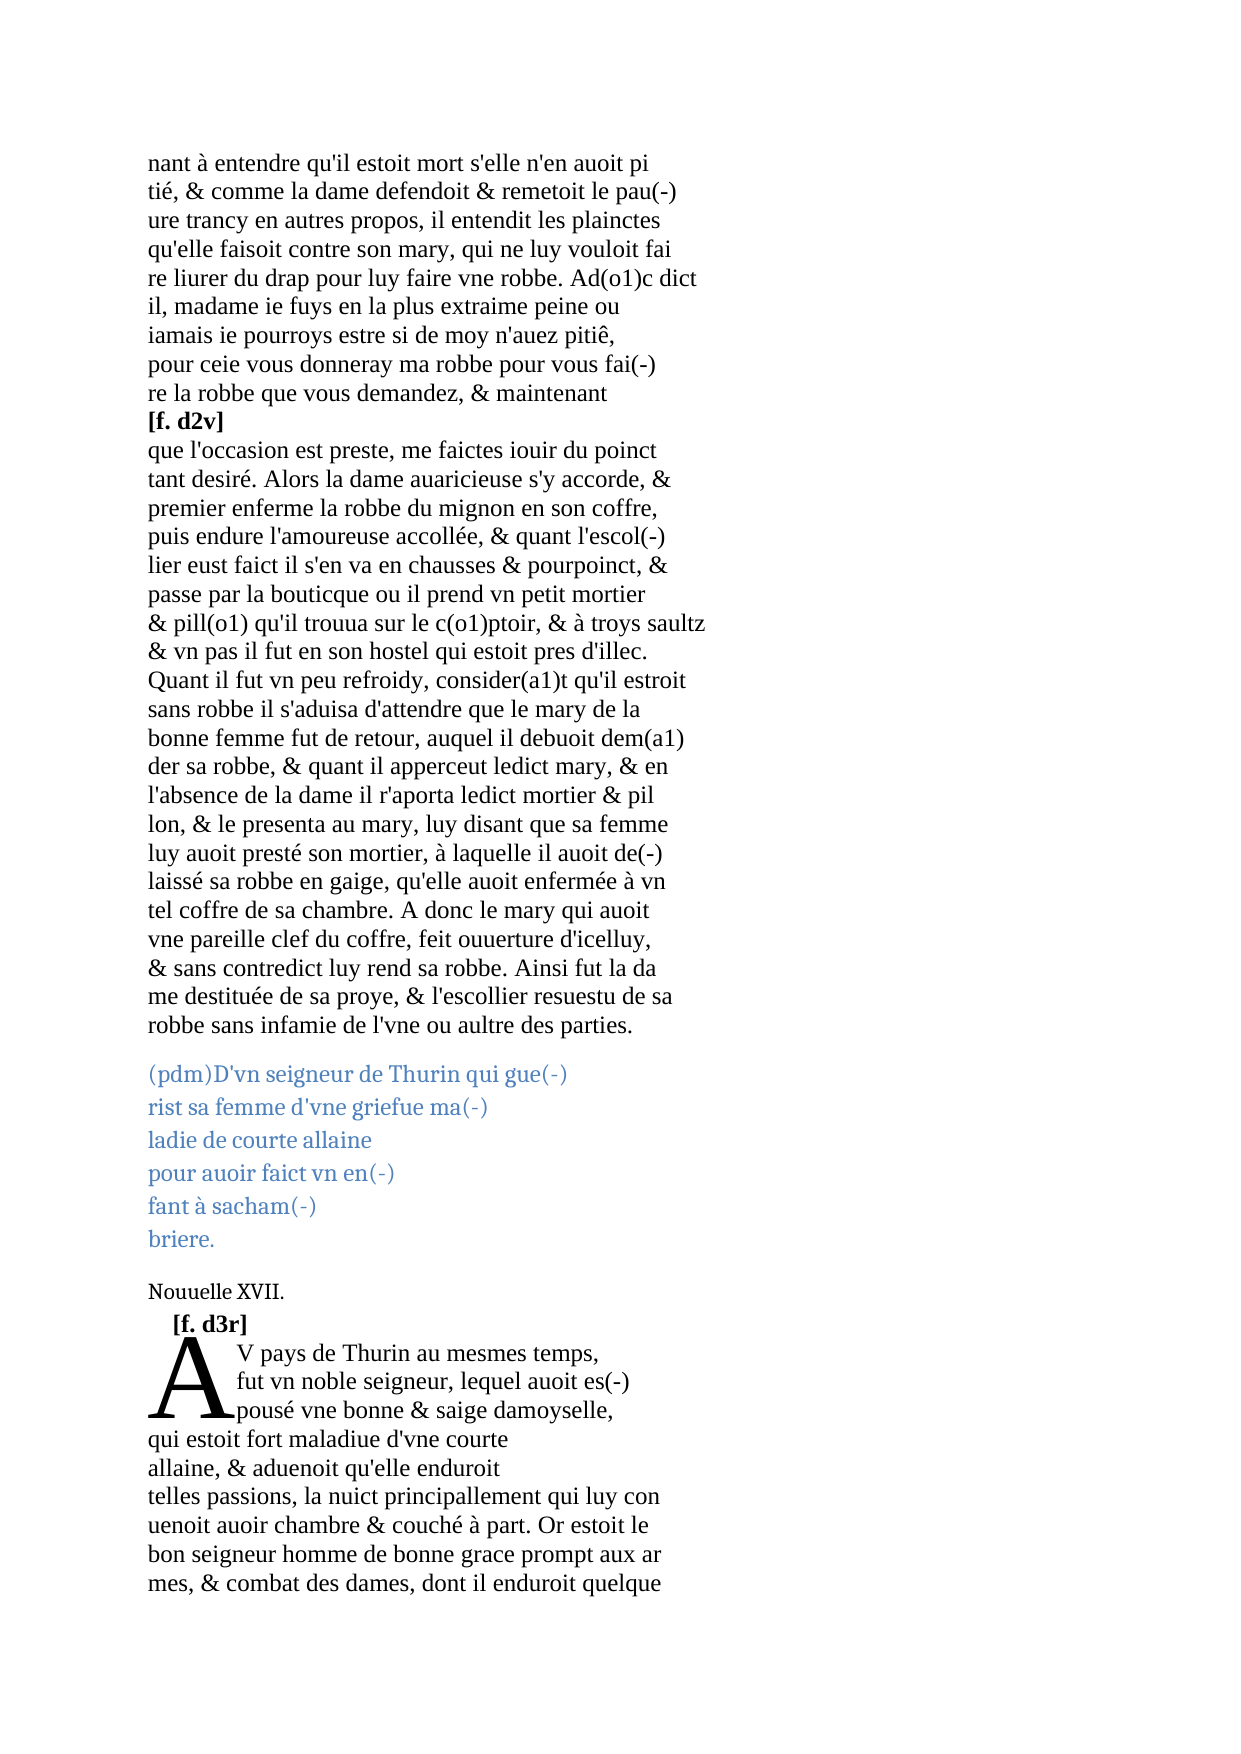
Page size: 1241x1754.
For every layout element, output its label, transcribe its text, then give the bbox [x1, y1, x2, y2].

text nant à entendre qu'il estoit mort s'elle n'en auoit pi tié, & comme la dame defendoit & remetoit le pau(-) ure trancy en autres propos, il entendit les plainctes qu'elle faisoit contre son mary, qui ne luy vouloit fai re liurer du drap pour luy faire vne robbe. Ad(o1)c dict il, madame ie fuys en la plus extraime peine ou iamais ie pourroys estre si de moy n'auez pitiê, pour ceie vous donneray ma robbe pour vous fai(-) re la robbe que vous demandez, & maintenant [f. d2v] que l'occasion est preste, me faictes iouir du poinct tant desiré. Alors la dame auaricieuse s'y accorde, & premier enferme la robbe du mignon en son coffre, puis endure l'amoureuse accollée, & quant l'escol(-) lier eust faict il s'en va en chausses & pourpoinct, & passe par la bouticque ou il prend vn petit mortier & pill(o1) qu'il trouua sur le c(o1)ptoir, & à troys saultz & vn pas il fut en son hostel qui estoit pres d'illec. Quant il fut vn peu refroidy, consider(a1)t qu'il estroit sans robbe il s'aduisa d'attendre que le mary de la bonne femme fut de retour, auquel il debuoit dem(a1) der sa robbe, & quant il apperceut ledict mary, & en l'absence de la dame il r'aporta ledict mortier & pil lon, & le presenta au mary, luy disant que sa femme luy auoit presté son mortier, à laquelle il auoit de(-) laissé sa robbe en gaige, qu'elle auoit enfermée à vn tel coffre de sa chambre. A donc le mary qui auoit vne pareille clef du coffre, feit ouuerture d'icelluy, & sans contredict luy rend sa robbe. Ainsi fut la da me destituée de sa proye, & l'escollier resuestu de sa robbe sans infamie de l'vne ou aultre des parties. [148, 148, 1093, 1039]
subtitle Nouuelle XVII. [148, 1279, 1093, 1305]
text AV pays de Thurin au mesmes temps, fut vn noble seigneur, lequel auoit es(-) pousé vne bonne & saige damoyselle, qui estoit fort maladiue d'vne courte allaine, & aduenoit qu'elle enduroit telles passions, la nuict principallement qui luy con uenoit auoir chambre & couché à part. Or estoit le bon seigneur homme de bonne grace prompt aux ar mes, & combat des dames, dont il enduroit quelque [148, 1338, 1093, 1596]
text [f. d3r] [148, 1309, 1093, 1338]
subtitle (pdm)D'vn seigneur de Thurin qui gue(-) rist sa femme d'vne griefue ma(-) ladie de courte allaine pour auoir faict vn en(-) fant à sacham(-) briere. [148, 1060, 1093, 1253]
